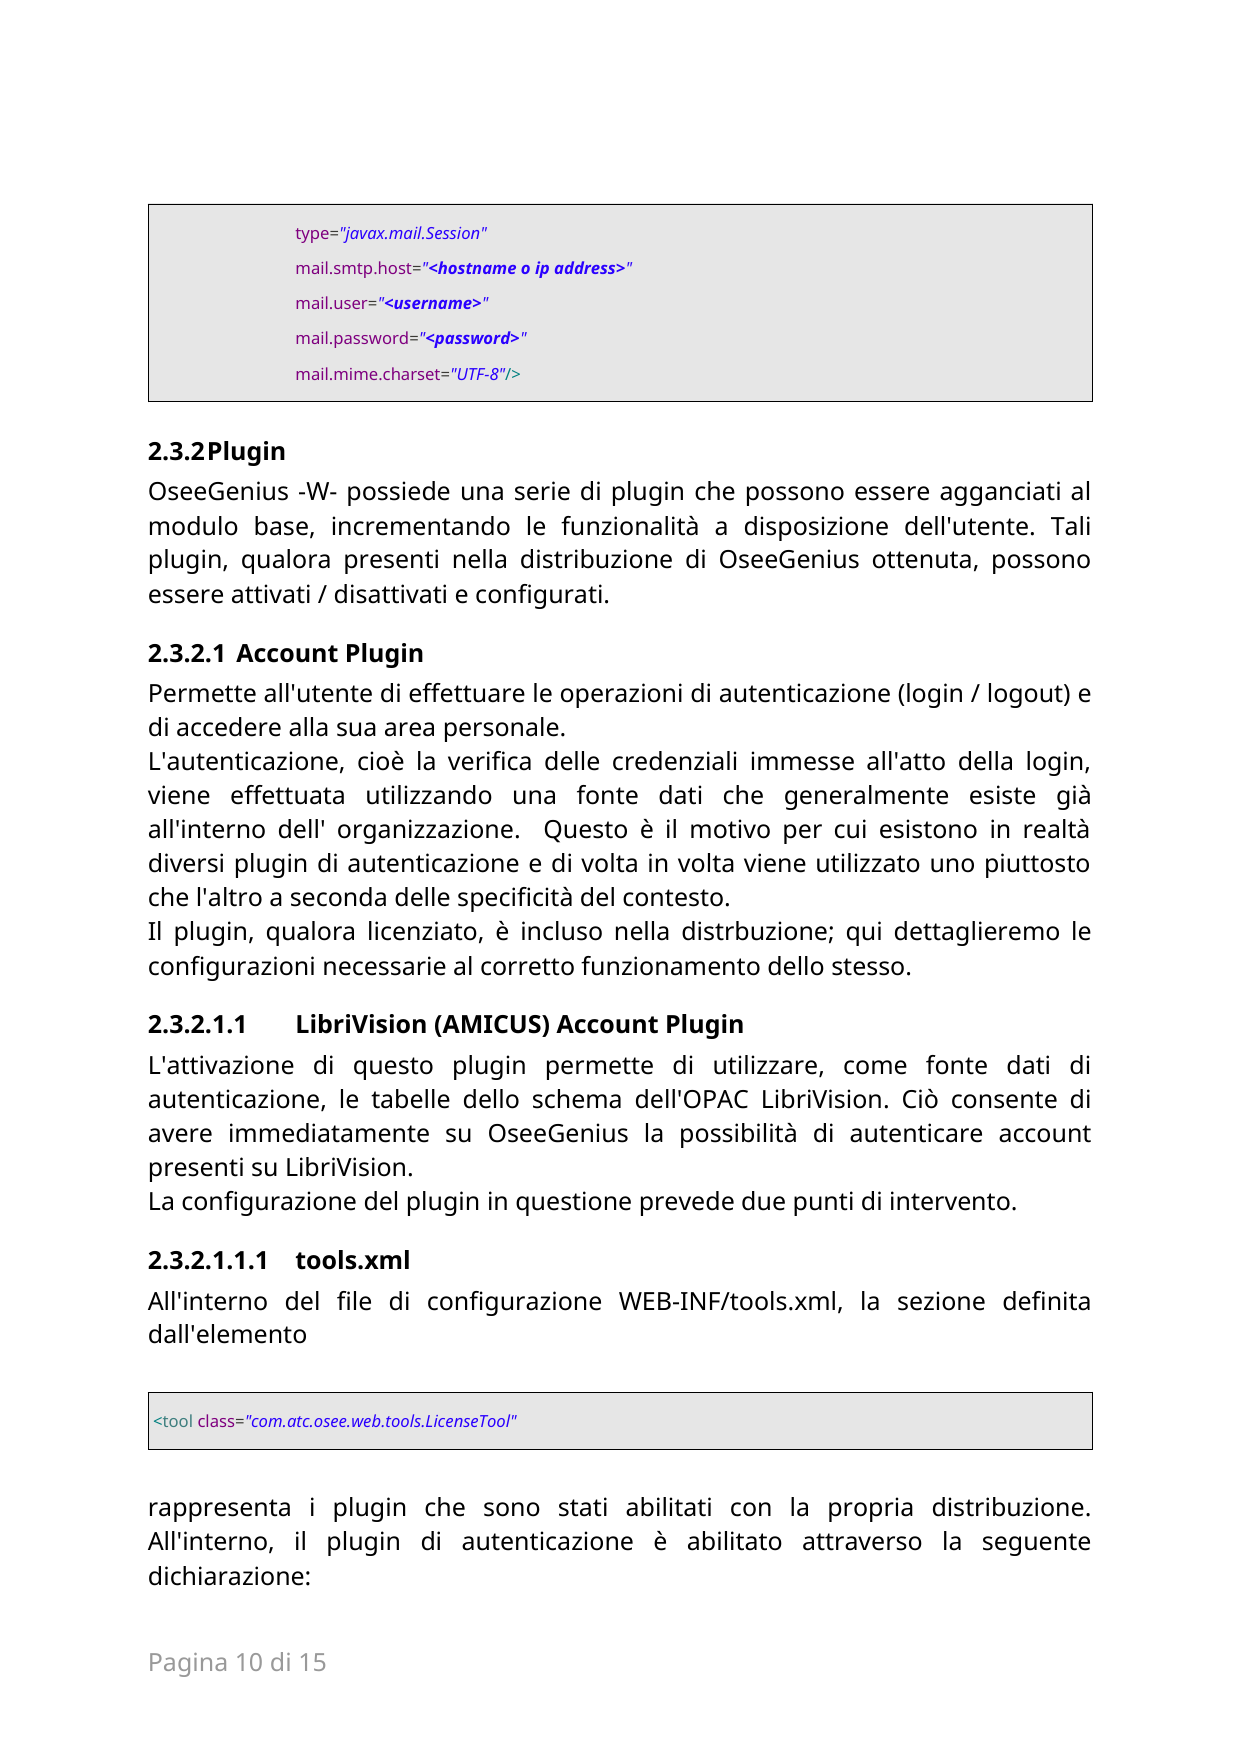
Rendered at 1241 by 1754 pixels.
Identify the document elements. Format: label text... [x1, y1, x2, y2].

text Il plugin, qualora licenziato, è incluso nella distrbuzione; qui dettaglieremo le configurazioni necessarie al corretto funzionamento dello stesso. [148, 914, 1093, 982]
text mail.user="<username>" [149, 274, 1092, 309]
subtitle Plugin [148, 434, 1093, 468]
text Permette all'utente di effettuare le operazioni di autenticazione (login / logout) e di accedere alla sua area personale. [148, 676, 1093, 744]
subtitle LibriVision (AMICUS) Account Plugin [148, 1007, 1093, 1041]
text <tool class="com.atc.osee.web.tools.LicenseTool" [149, 1393, 1092, 1449]
text L'attivazione di questo plugin permette di utilizzare, come fonte dati di autenticazione, le tabelle dello schema dell'OPAC LibriVision. Ciò consente di avere immediatamente su OseeGenius la possibilità di autenticare account presenti su LibriVision. [148, 1047, 1093, 1184]
subtitle Account Plugin [148, 635, 1093, 669]
text mail.password="<password>" [149, 309, 1092, 344]
text mail.mime.charset="UTF-8"/> [149, 344, 1092, 401]
subtitle tools.xml [148, 1243, 1093, 1277]
text rappresenta i plugin che sono stati abilitati con la propria distribuzione. All'interno, il plugin di autenticazione è abilitato attraverso la seguente dichiarazione: [148, 1490, 1093, 1592]
text L'autenticazione, cioè la verifica delle credenziali immesse all'atto della login, viene effettuata utilizzando una fonte dati che generalmente esiste già all'interno dell' organizzazione. Questo è il motivo per cui esistono in realtà diversi plugin di autenticazione e di volta in volta viene utilizzato uno piuttosto che l'altro a seconda delle specificità del contesto. [148, 744, 1093, 914]
text type="javax.mail.Session" [149, 205, 1092, 239]
text La configurazione del plugin in questione prevede due punti di intervento. [148, 1184, 1093, 1218]
text All'interno del file di configurazione WEB-INF/tools.xml, la sezione definita dall'elemento [148, 1283, 1093, 1351]
text OseeGenius -W- possiede una serie di plugin che possono essere agganciati al modulo base, incrementando le funzionalità a disposizione dell'utente. Tali plugin, qualora presenti nella distribuzione di OseeGenius ottenuta, possono essere attivati / disattivati e configurati. [148, 474, 1093, 610]
text mail.smtp.host="<hostname o ip address>" [149, 239, 1092, 274]
